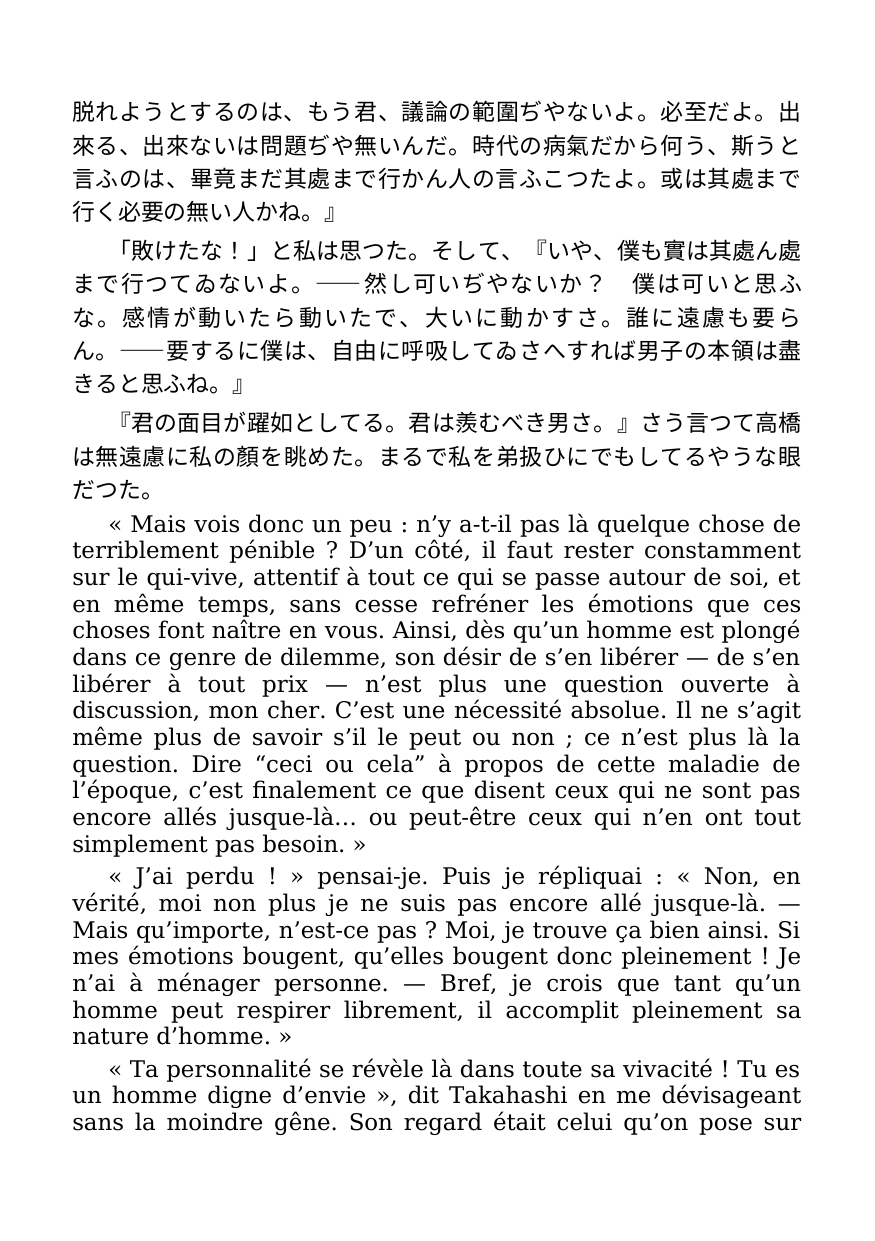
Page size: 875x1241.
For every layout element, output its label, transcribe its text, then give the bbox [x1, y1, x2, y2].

text 「敗けたな！」と私は思つた。そして、『いや、僕も實は其處ん處まで行つてゐないよ。――然し可いぢやないか？ 僕は可いと思ふな。感情が動いたら動いたで、大いに動かすさ。誰に遠慮も要らん。――要するに僕は、自由に呼吸してゐさへすれば男子の本領は盡きると思ふね。』 [72, 233, 802, 399]
text 『君の面目が躍如としてる。君は羨むべき男さ。』さう言つて高橋は無遠慮に私の顏を眺めた。まるで私を弟扱ひにでもしてるやうな眼だつた。 [72, 405, 802, 505]
text « Ta personnalité se révèle là dans toute sa vivacité ! Tu es un homme digne d’envie », dit Takahashi en me dévisageant sans la moindre gêne. Son regard était celui qu’on pose sur [72, 1056, 802, 1136]
text « Mais vois donc un peu : n’y a-t-il pas là quelque chose de terriblement pénible ? D’un côté, il faut rester constamment sur le qui-vive, attentif à tout ce qui se passe autour de soi, et en même temps, sans cesse refréner les émotions que ces choses font naître en vous. Ainsi, dès qu’un homme est plongé dans ce genre de dilemme, son désir de s’en libérer — de s’en libérer à tout prix — n’est plus une question ouverte à discussion, mon cher. C’est une nécessité absolue. Il ne s’agit même plus de savoir s’il le peut ou non ; ce n’est plus là la question. Dire “ceci ou cela” à propos de cette maladie de l’époque, c’est finalement ce que disent ceux qui ne sont pas encore allés jusque-là… ou peut-être ceux qui n’en ont tout simplement pas besoin. » [72, 511, 802, 857]
text « J’ai perdu ! » pensai-je. Puis je répliquai : « Non, en vérité, moi non plus je ne suis pas encore allé jusque-là. — Mais qu’importe, n’est-ce pas ? Moi, je trouve ça bien ainsi. Si mes émotions bougent, qu’elles bougent donc pleinement ! Je n’ai à ménager personne. — Bref, je crois que tant qu’un homme peut respirer librement, il accomplit pleinement sa nature d’homme. » [72, 863, 802, 1050]
text 脱れようとするのは、もう君、議論の範圍ぢやないよ。必至だよ。出來る、出來ないは問題ぢや無いんだ。時代の病氣だから何う、斯うと言ふのは、畢竟まだ其處まで行かん人の言ふこつたよ。或は其處まで行く必要の無い人かね。』 [72, 94, 802, 227]
